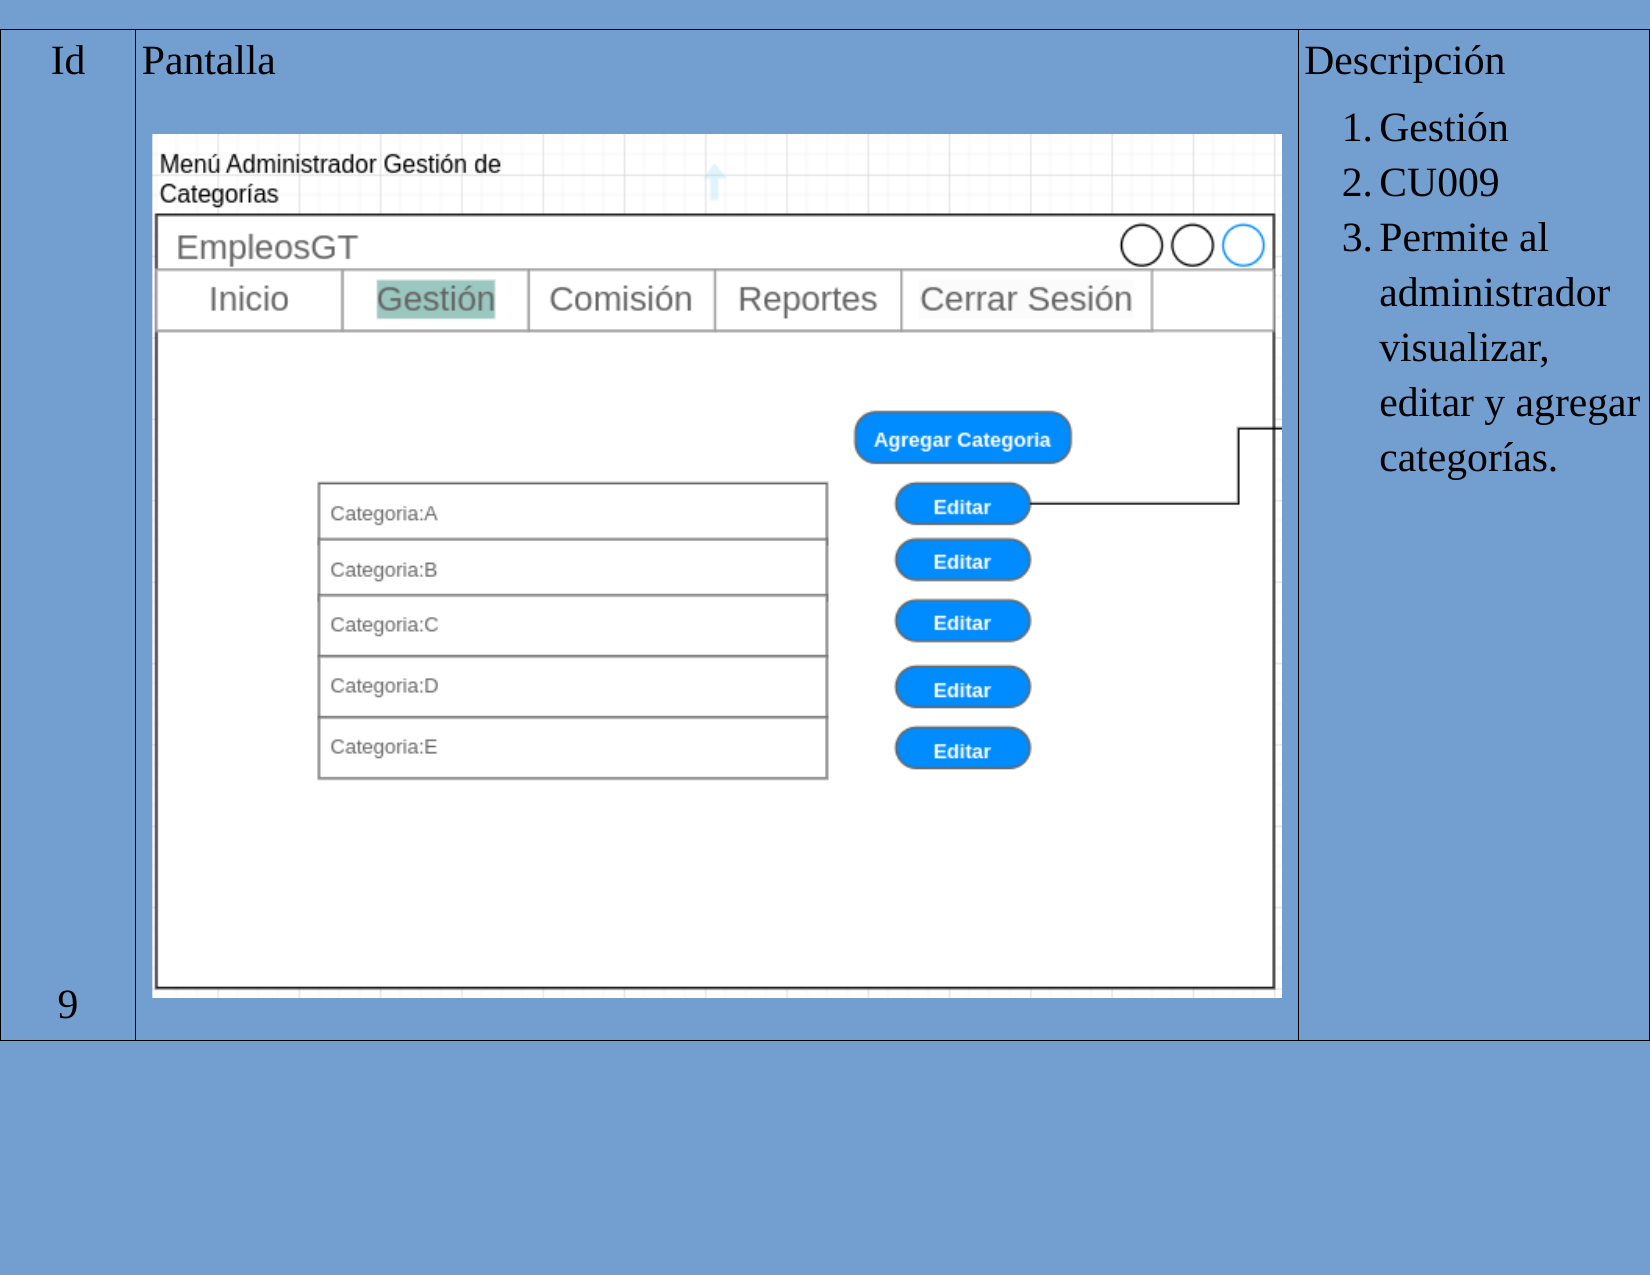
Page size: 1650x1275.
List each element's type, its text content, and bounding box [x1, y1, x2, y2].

table_header Pantalla [136, 30, 1298, 96]
table_header Descripción [1299, 30, 1649, 96]
table_cell [136, 96, 1298, 1040]
table_header Id [1, 30, 135, 96]
table_cell 9 [1, 96, 135, 1040]
table_cell Gestión CU009 Permite al administrador visualizar, editar y agregar categorías. [1299, 96, 1649, 1040]
picture [152, 134, 1282, 998]
